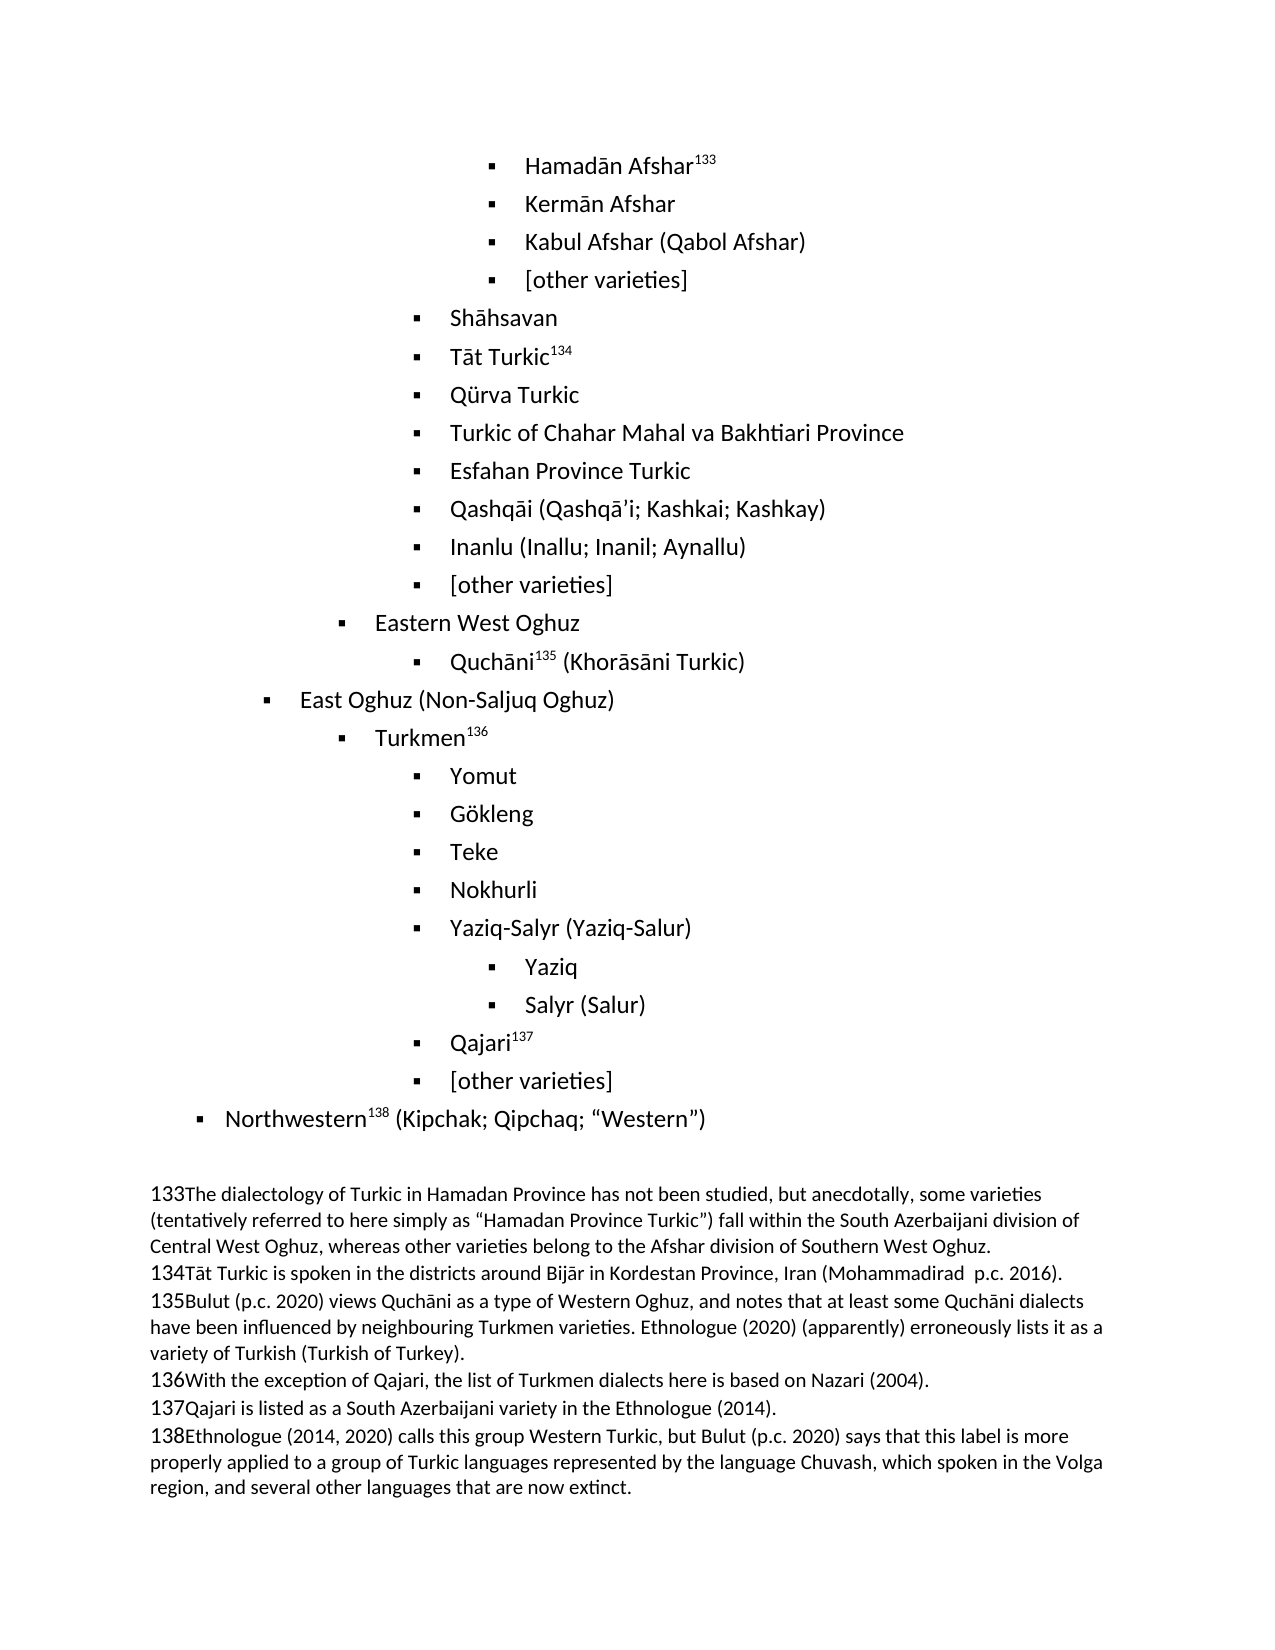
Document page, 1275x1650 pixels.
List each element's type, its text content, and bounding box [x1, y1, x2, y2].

list Hamadān Afshar [487, 150, 1125, 181]
list Inanlu (Inallu; Inanil; Aynallu) [412, 531, 1125, 562]
list Northwestern (Kipchak; Qipchaq; “Western”) [195, 1103, 1125, 1134]
list Tāt Turkic [412, 341, 1125, 371]
list [other varieties] [412, 569, 1125, 600]
list [other varieties] [412, 1065, 1125, 1096]
list Kabul Afshar (Qabol Afshar) [487, 226, 1125, 257]
list Esfahan Province Turkic [412, 455, 1125, 486]
list East Oghuz (Non-Saljuq Oghuz) [262, 684, 1125, 714]
list Qashqāi (Qashqā’i; Kashkai; Kashkay) [412, 493, 1125, 524]
list With the exception of Qajari, the list of Turkmen dialects here is based on Nazari (2004). [150, 1365, 1125, 1393]
list Yaziq [487, 951, 1125, 981]
list Ethnologue (2014, 2020) calls this group Western Turkic, but Bulut (p.c. 2020) says that this label is more properly applied to a group of Turkic languages represented by the language Chuvash, which spoken in the Volga region, and several other languages that are now extinct. [150, 1421, 1125, 1500]
list Gökleng [412, 798, 1125, 829]
list Salyr (Salur) [487, 989, 1125, 1019]
list Shāhsavan [412, 302, 1125, 333]
list Quchāni (Khorāsāni Turkic) [412, 646, 1125, 676]
list Yomut [412, 760, 1125, 791]
list Nokhurli [412, 874, 1125, 905]
list Kermān Afshar [487, 188, 1125, 219]
list Qajari [412, 1027, 1125, 1057]
list The dialectology of Turkic in Hamadan Province has not been studied, but anecdotally, some varieties (tentatively referred to here simply as “Hamadan Province Turkic”) fall within the South Azerbaijani division of Central West Oghuz, whereas other varieties belong to the Afshar division of Southern West Oghuz. [150, 1179, 1125, 1258]
list Turkmen [337, 722, 1125, 752]
list Bulut (p.c. 2020) views Quchāni as a type of Western Oghuz, and notes that at least some Quchāni dialects have been influenced by neighbouring Turkmen varieties. Ethnologue (2020) (apparently) erroneously lists it as a variety of Turkish (Turkish of Turkey). [150, 1286, 1125, 1365]
list Eastern West Oghuz [337, 607, 1125, 638]
list [other varieties] [487, 264, 1125, 295]
list Teke [412, 836, 1125, 867]
list Yaziq-Salyr (Yaziq-Salur) [412, 912, 1125, 943]
list Qürva Turkic [412, 379, 1125, 409]
list Tāt Turkic is spoken in the districts around Bijār in Kordestan Province, Iran (Mohammadirad p.c. 2016). [150, 1258, 1125, 1286]
list Turkic of Chahar Mahal va Bakhtiari Province [412, 417, 1125, 447]
list Qajari is listed as a South Azerbaijani variety in the Ethnologue (2014). [150, 1393, 1125, 1421]
